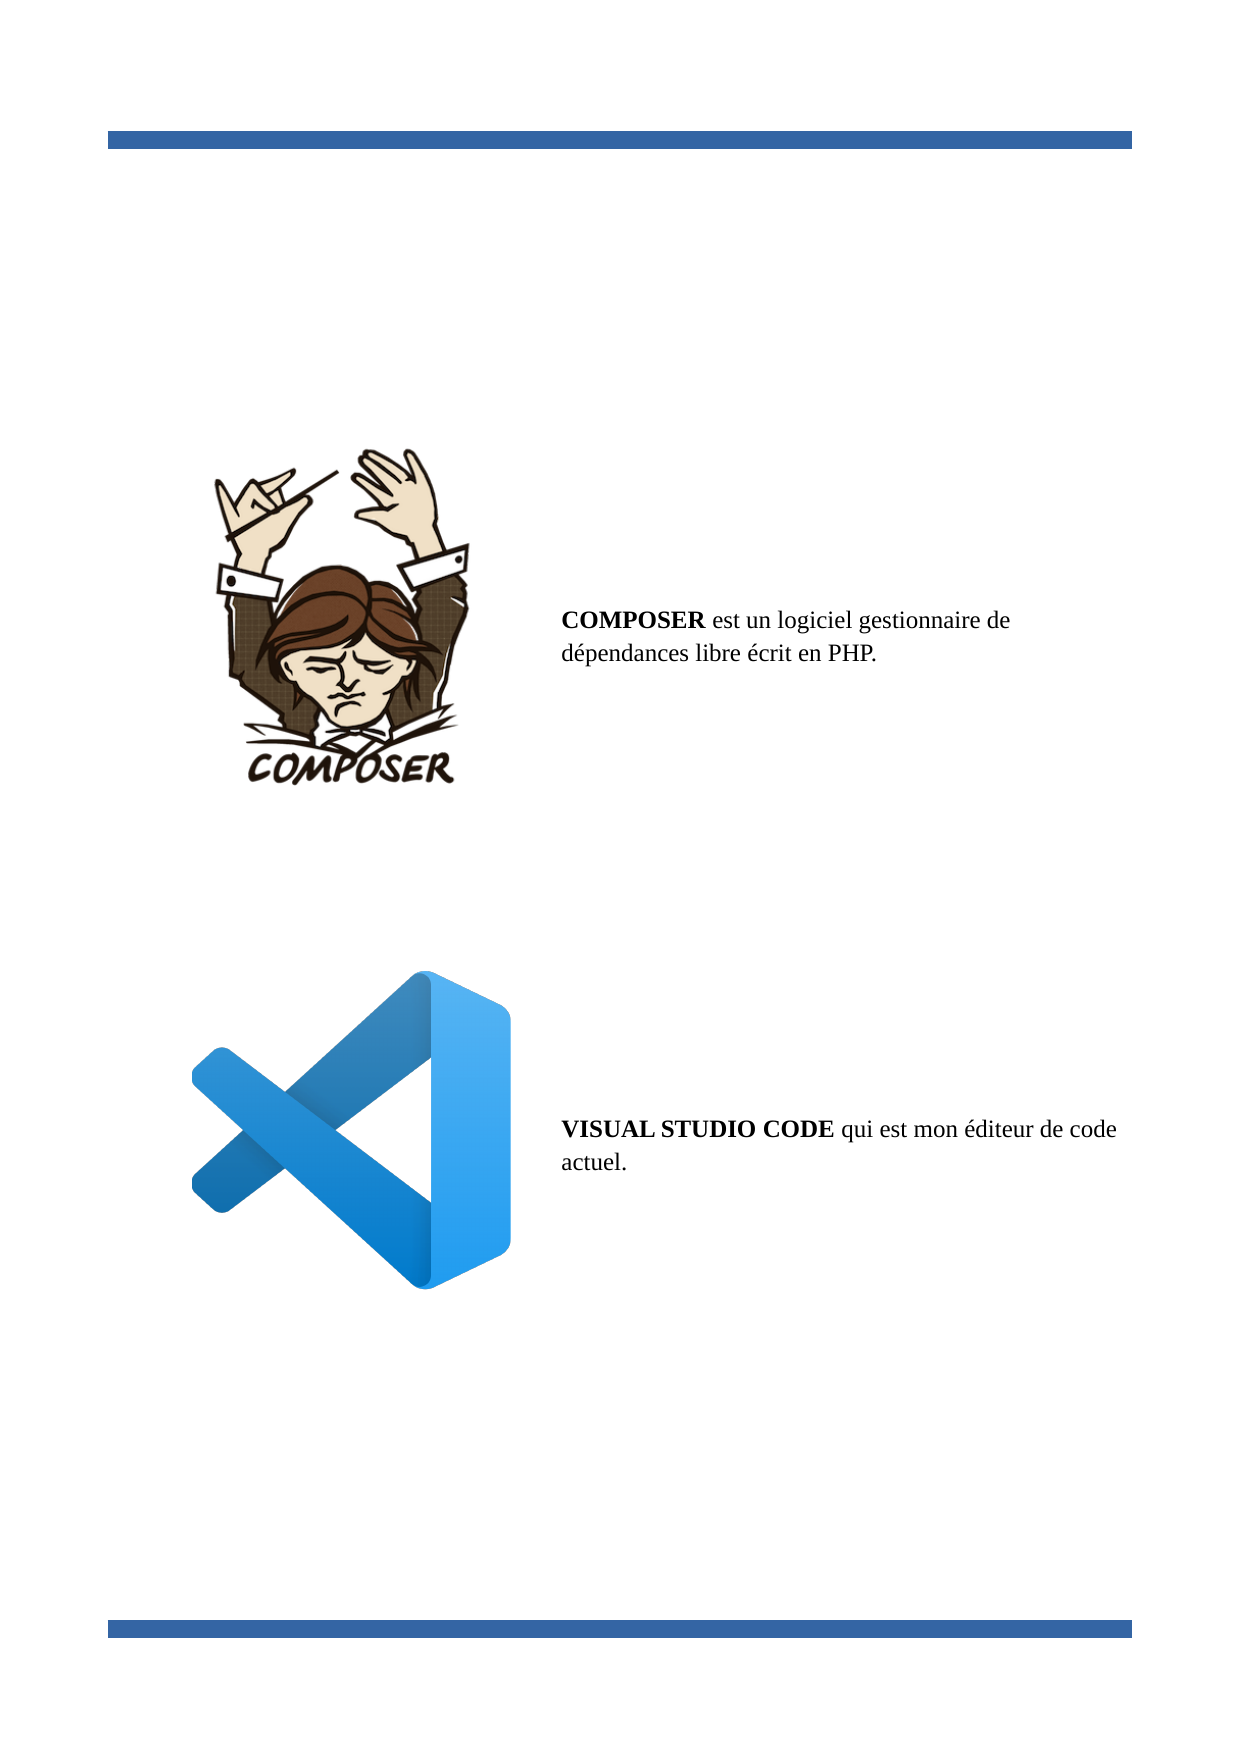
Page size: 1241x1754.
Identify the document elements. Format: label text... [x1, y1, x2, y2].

text [118, 1114, 192, 1176]
text [118, 605, 188, 667]
text COMPOSER est un logiciel gestionnaire de dépendances libre écrit en PHP. [494, 605, 1122, 667]
picture [192, 971, 511, 1290]
text VISUAL STUDIO CODE qui est mon éditeur de code actuel. [511, 1114, 1122, 1176]
picture [188, 430, 494, 793]
